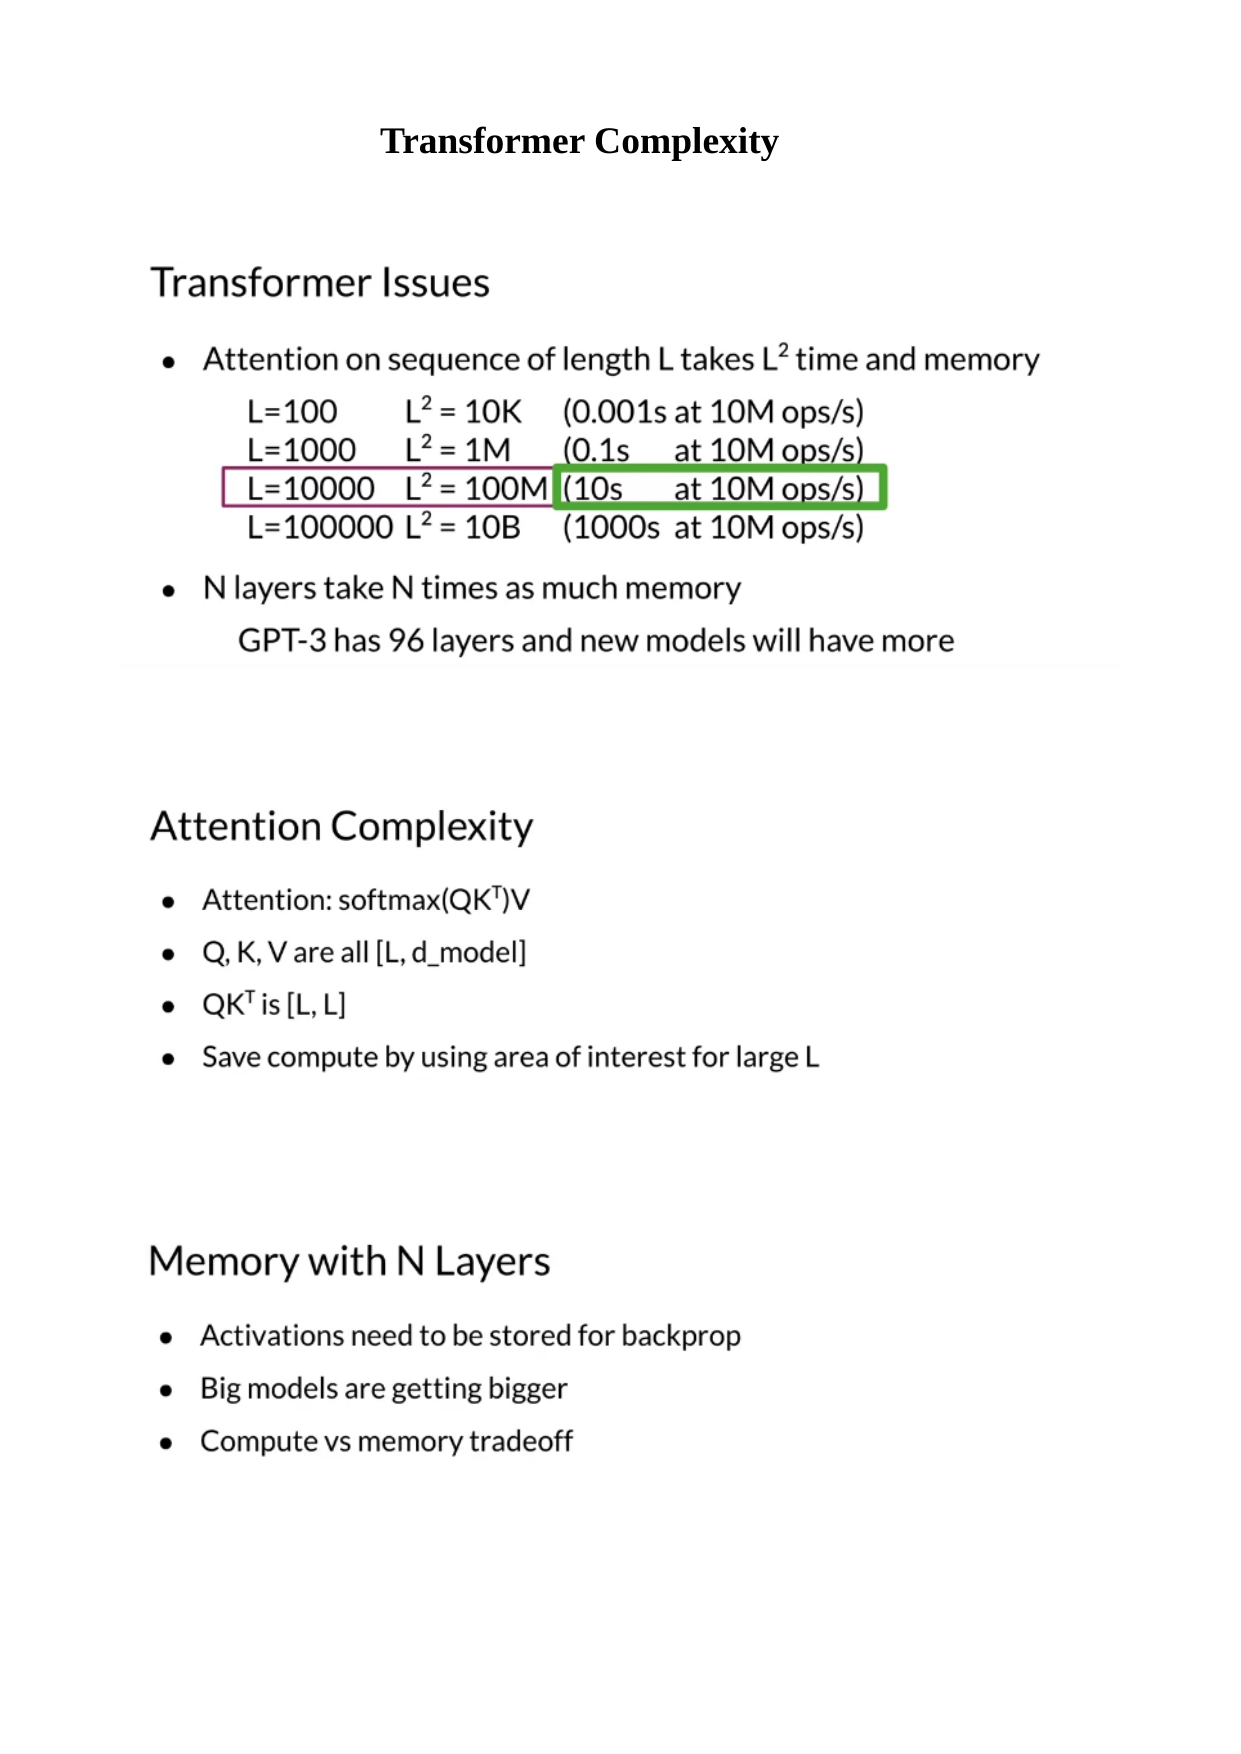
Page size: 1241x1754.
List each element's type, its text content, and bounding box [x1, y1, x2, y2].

subtitle Transformer Complexity [118, 118, 1122, 161]
picture [118, 800, 1123, 1093]
picture [118, 247, 1123, 669]
picture [118, 1236, 1123, 1471]
